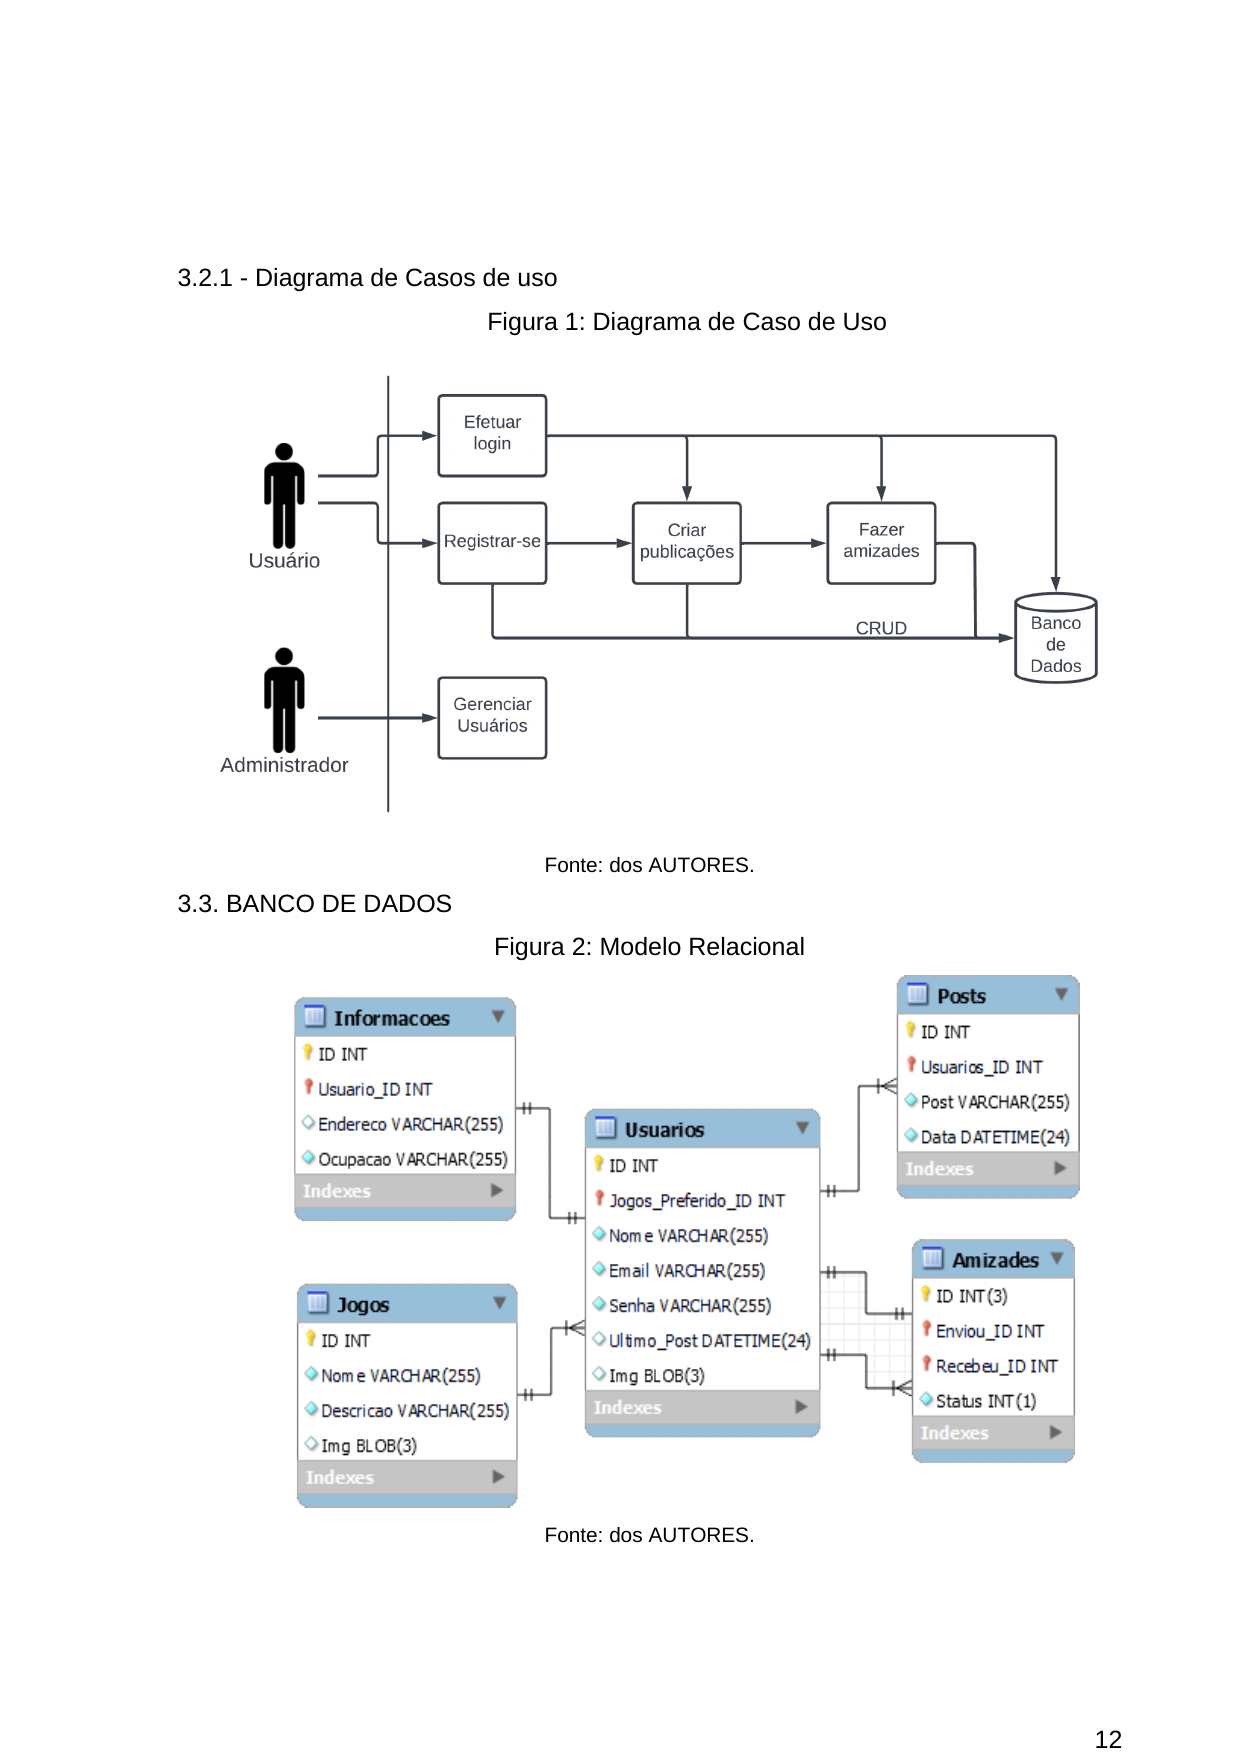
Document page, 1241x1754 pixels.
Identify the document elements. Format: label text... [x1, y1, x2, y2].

text Figura 2: Modelo Relacional [177, 932, 1122, 961]
text Fonte: dos AUTORES. [177, 1522, 1122, 1546]
text 3.3. BANCO DE DADOS [177, 889, 1122, 918]
text 3.2.1 - Diagrama de Casos de uso [177, 263, 1122, 292]
text Fonte: dos AUTORES. [177, 853, 1122, 877]
picture [177, 349, 1123, 839]
picture [294, 975, 1080, 1508]
text Figura 1: Diagrama de Caso de Uso [177, 307, 1122, 349]
